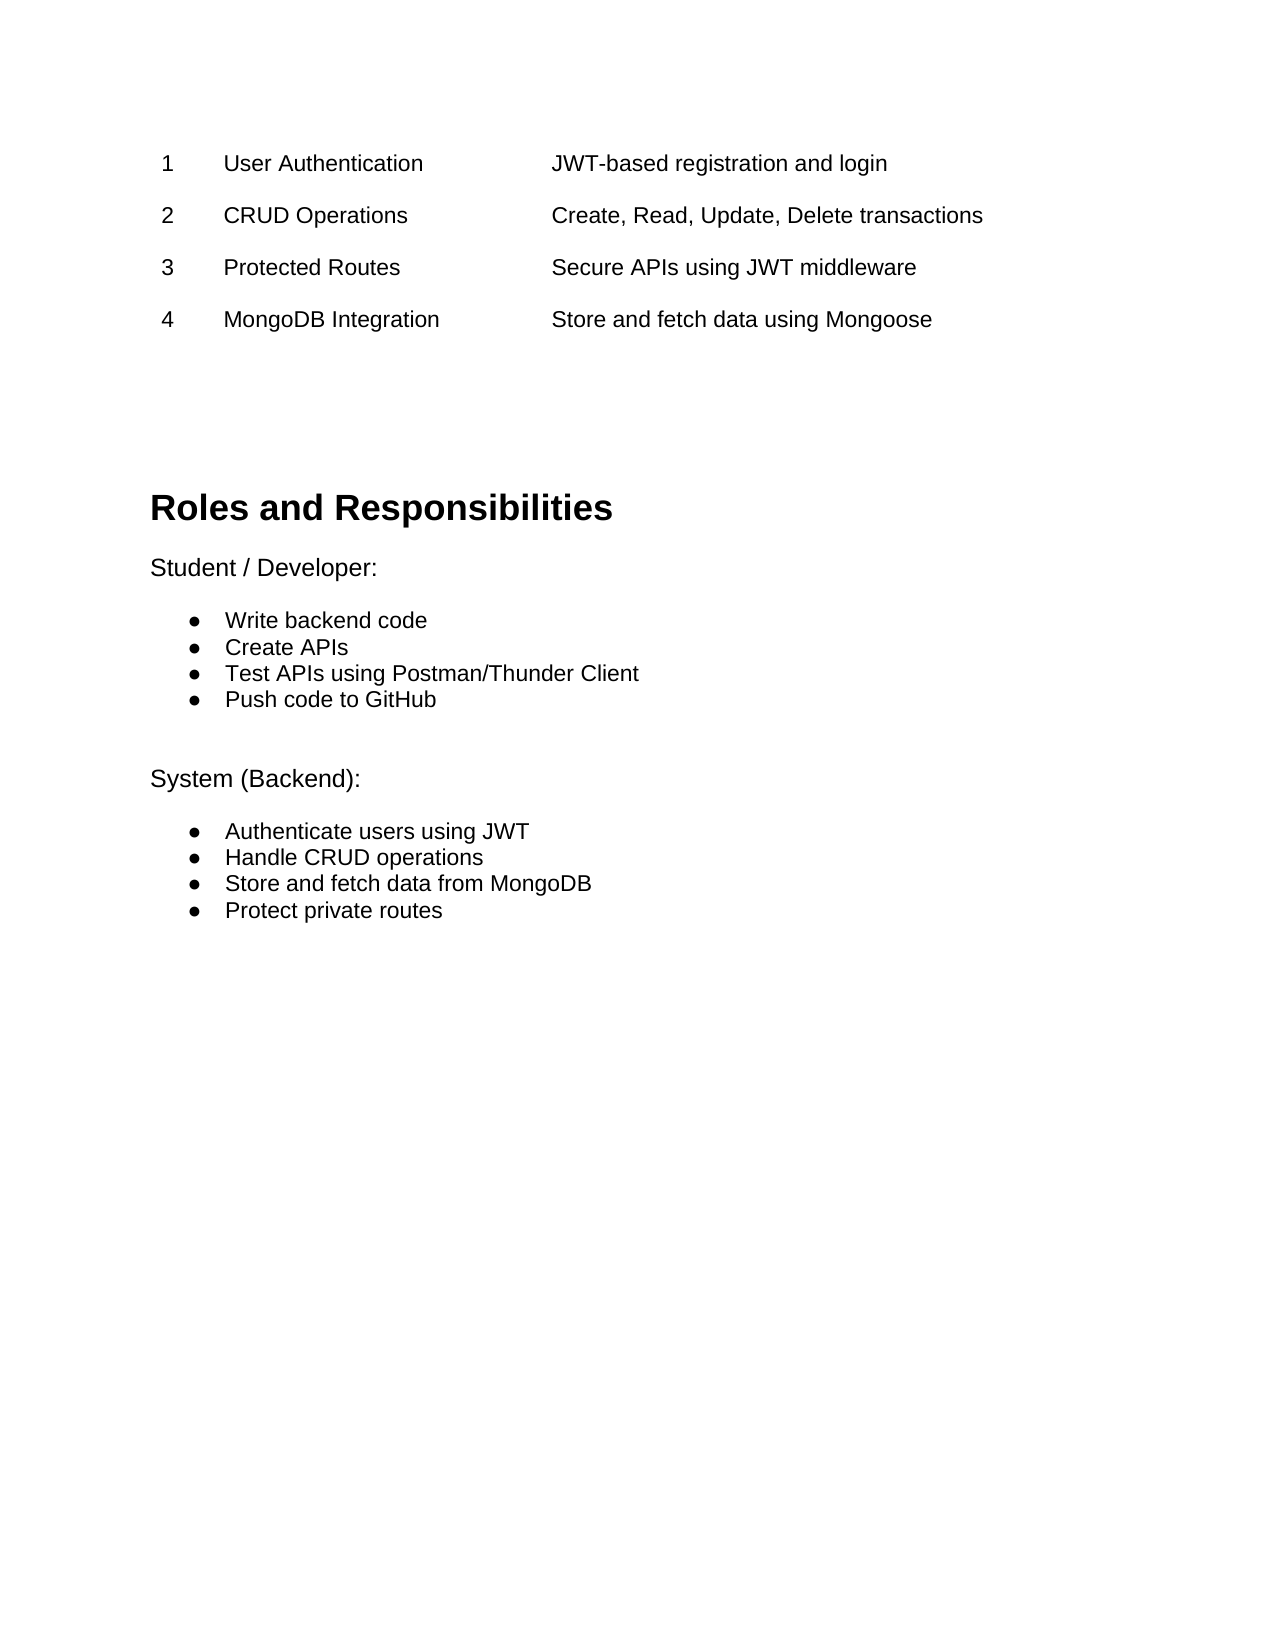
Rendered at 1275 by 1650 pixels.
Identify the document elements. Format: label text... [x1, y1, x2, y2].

list Authenticate users using JWT [187, 818, 1125, 844]
text Student / Developer: [150, 553, 1125, 582]
table_cell JWT-based registration and login [503, 150, 1025, 202]
table_cell Store and fetch data using Mongoose [503, 306, 1025, 358]
list Write backend code [187, 607, 1125, 633]
table_cell Secure APIs using JWT middleware [503, 254, 1025, 306]
text System (Backend): [150, 764, 1125, 793]
table_cell MongoDB Integration [175, 306, 503, 358]
table_cell CRUD Operations [175, 202, 503, 254]
table_cell 1 [139, 150, 174, 202]
table_cell 2 [139, 202, 174, 254]
list Test APIs using Postman/Thunder Client [187, 660, 1125, 686]
list Store and fetch data from MongoDB [187, 870, 1125, 897]
list Protect private routes [187, 897, 1125, 923]
table_cell Create, Read, Update, Delete transactions [503, 202, 1025, 254]
table_cell Protected Routes [175, 254, 503, 306]
subtitle Roles and Responsibilities [150, 486, 1125, 528]
table_cell User Authentication [175, 150, 503, 202]
table_cell 4 [139, 306, 174, 358]
list Create APIs [187, 633, 1125, 660]
table_cell 3 [139, 254, 174, 306]
list Push code to GitHub [187, 686, 1125, 739]
list Handle CRUD operations [187, 844, 1125, 870]
